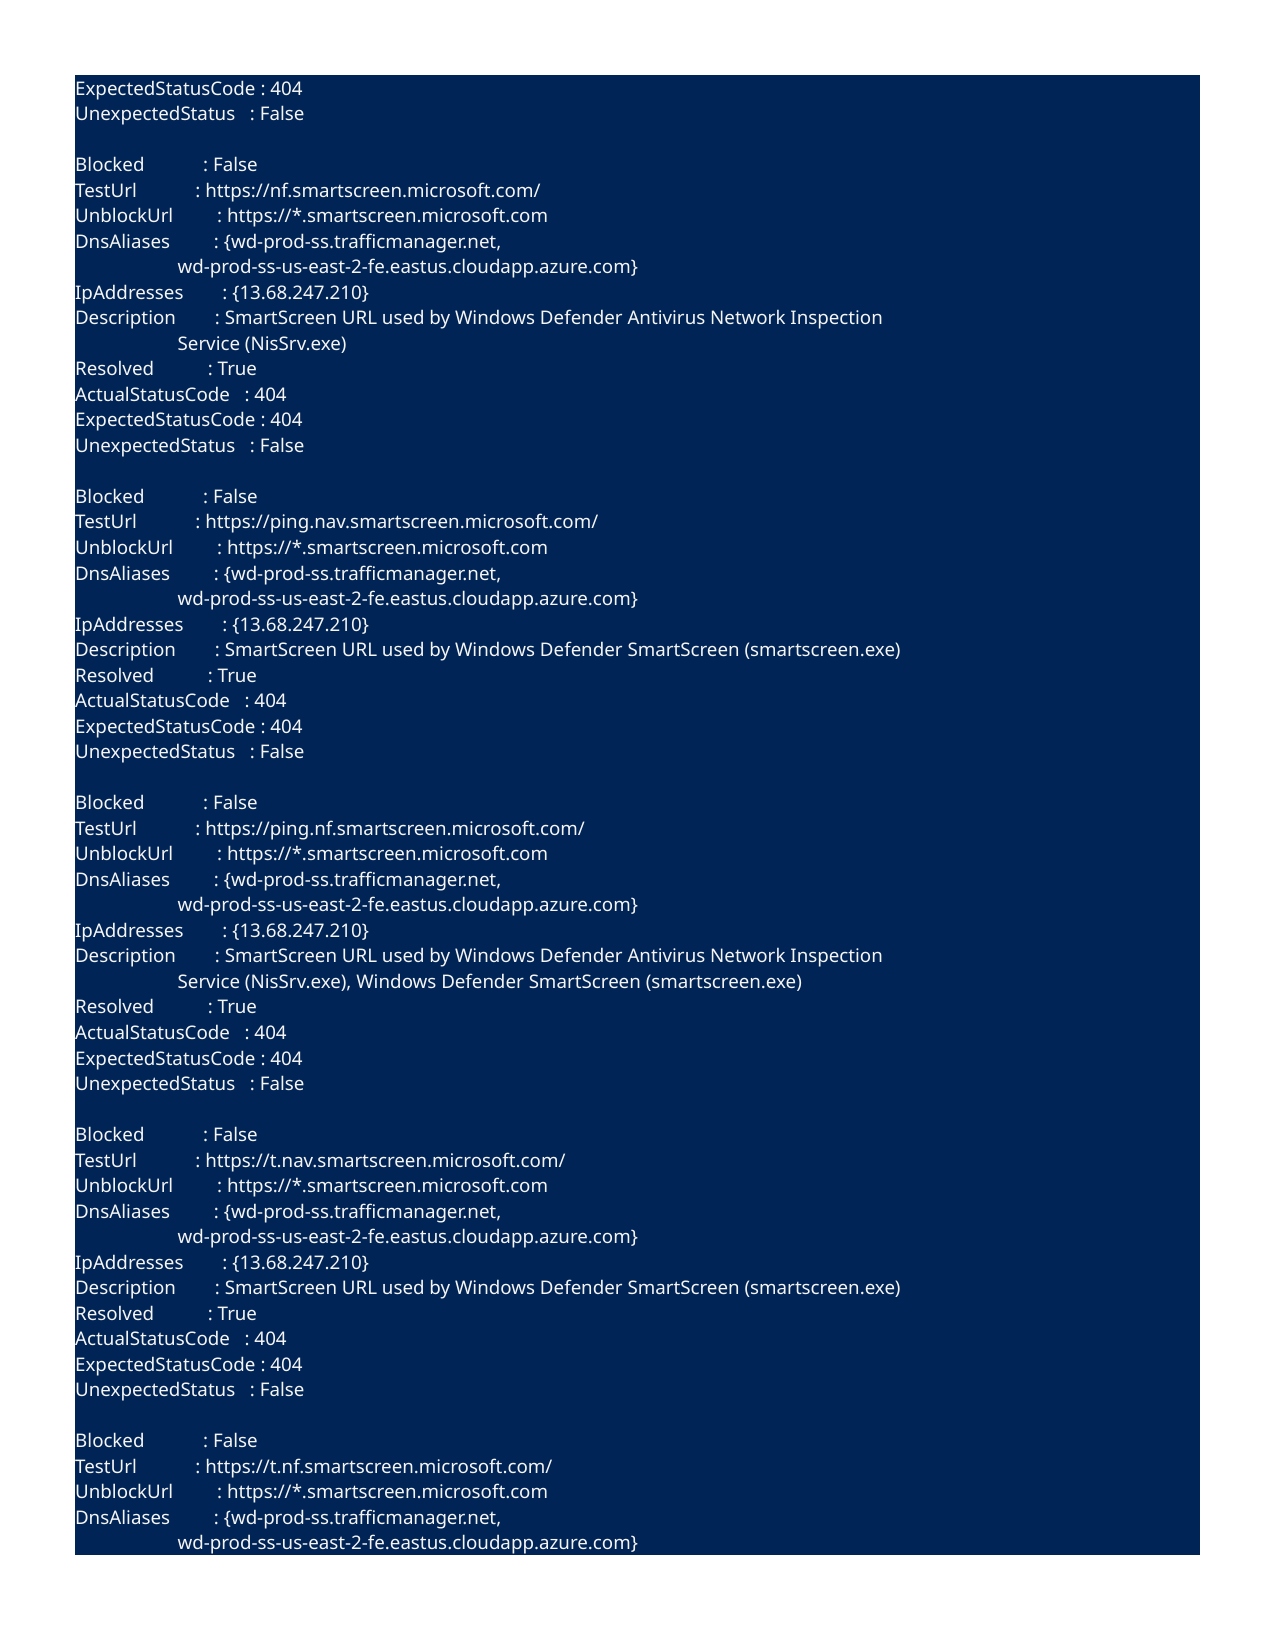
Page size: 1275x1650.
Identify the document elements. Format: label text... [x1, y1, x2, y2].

text UnexpectedStatus : False [75, 1377, 1200, 1402]
text Description : SmartScreen URL used by Windows Defender SmartScreen (smartscreen.exe) [75, 1274, 1200, 1300]
text Description : SmartScreen URL used by Windows Defender SmartScreen (smartscreen.exe) [75, 636, 1200, 662]
text Blocked : False [75, 1121, 1200, 1147]
text TestUrl : https://t.nav.smartscreen.microsoft.com/ [75, 1147, 1200, 1172]
text Resolved : True [75, 1300, 1200, 1326]
text DnsAliases : {wd-prod-ss.trafficmanager.net, [75, 866, 1200, 892]
text ExpectedStatusCode : 404 [75, 713, 1200, 738]
text ExpectedStatusCode : 404 [75, 1351, 1200, 1377]
text IpAddresses : {13.68.247.210} [75, 917, 1200, 943]
text Service (NisSrv.exe) [75, 330, 1200, 356]
text UnblockUrl : https://*.smartscreen.microsoft.com [75, 203, 1200, 228]
text UnexpectedStatus : False [75, 1070, 1200, 1096]
text IpAddresses : {13.68.247.210} [75, 611, 1200, 636]
text ExpectedStatusCode : 404 [75, 407, 1200, 432]
text ActualStatusCode : 404 [75, 1326, 1200, 1351]
text TestUrl : https://ping.nav.smartscreen.microsoft.com/ [75, 509, 1200, 534]
text DnsAliases : {wd-prod-ss.trafficmanager.net, [75, 1198, 1200, 1223]
text Description : SmartScreen URL used by Windows Defender Antivirus Network Inspection [75, 943, 1200, 968]
text ExpectedStatusCode : 404 [75, 1045, 1200, 1070]
text Blocked : False [75, 789, 1200, 815]
text wd-prod-ss-us-east-2-fe.eastus.cloudapp.azure.com} [75, 1530, 1200, 1555]
text UnexpectedStatus : False [75, 101, 1200, 126]
text wd-prod-ss-us-east-2-fe.eastus.cloudapp.azure.com} [75, 585, 1200, 611]
text IpAddresses : {13.68.247.210} [75, 1249, 1200, 1274]
text DnsAliases : {wd-prod-ss.trafficmanager.net, [75, 1504, 1200, 1530]
text UnexpectedStatus : False [75, 432, 1200, 458]
text UnblockUrl : https://*.smartscreen.microsoft.com [75, 1479, 1200, 1504]
text IpAddresses : {13.68.247.210} [75, 279, 1200, 305]
text Resolved : True [75, 994, 1200, 1019]
text TestUrl : https://nf.smartscreen.microsoft.com/ [75, 177, 1200, 203]
text Blocked : False [75, 483, 1200, 509]
text UnblockUrl : https://*.smartscreen.microsoft.com [75, 534, 1200, 560]
text Description : SmartScreen URL used by Windows Defender Antivirus Network Inspection [75, 305, 1200, 330]
text ActualStatusCode : 404 [75, 381, 1200, 407]
text UnblockUrl : https://*.smartscreen.microsoft.com [75, 841, 1200, 866]
text DnsAliases : {wd-prod-ss.trafficmanager.net, [75, 228, 1200, 254]
text TestUrl : https://ping.nf.smartscreen.microsoft.com/ [75, 815, 1200, 841]
text DnsAliases : {wd-prod-ss.trafficmanager.net, [75, 560, 1200, 585]
text ActualStatusCode : 404 [75, 1019, 1200, 1045]
text Blocked : False [75, 152, 1200, 177]
text wd-prod-ss-us-east-2-fe.eastus.cloudapp.azure.com} [75, 254, 1200, 279]
text TestUrl : https://t.nf.smartscreen.microsoft.com/ [75, 1453, 1200, 1479]
text Service (NisSrv.exe), Windows Defender SmartScreen (smartscreen.exe) [75, 968, 1200, 994]
text ActualStatusCode : 404 [75, 687, 1200, 713]
text wd-prod-ss-us-east-2-fe.eastus.cloudapp.azure.com} [75, 1223, 1200, 1249]
text wd-prod-ss-us-east-2-fe.eastus.cloudapp.azure.com} [75, 892, 1200, 917]
text ExpectedStatusCode : 404 [75, 75, 1200, 101]
text UnexpectedStatus : False [75, 738, 1200, 764]
text Resolved : True [75, 356, 1200, 381]
text Blocked : False [75, 1428, 1200, 1453]
text UnblockUrl : https://*.smartscreen.microsoft.com [75, 1172, 1200, 1198]
text Resolved : True [75, 662, 1200, 687]
